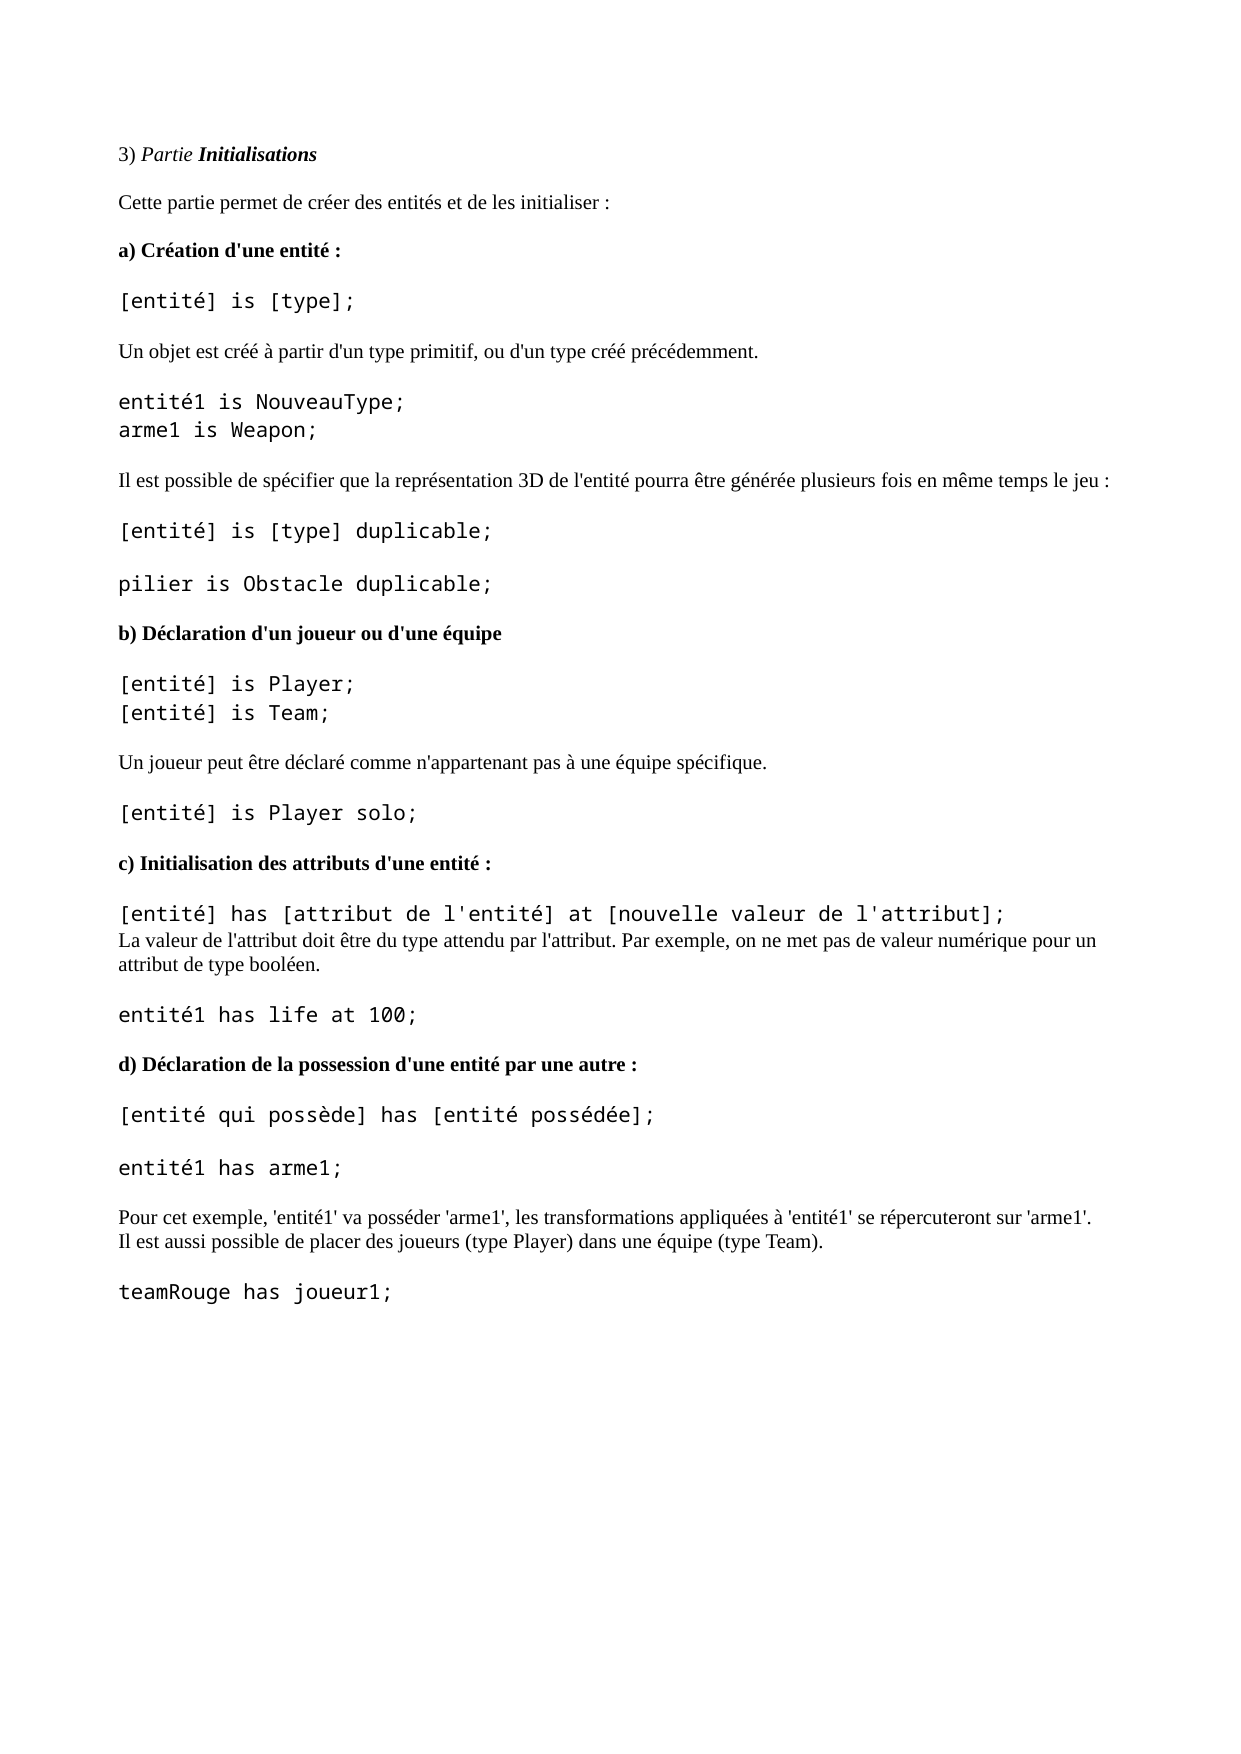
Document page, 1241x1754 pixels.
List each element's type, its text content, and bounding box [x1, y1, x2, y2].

text arme1 is Weapon; [118, 416, 1122, 444]
text Un joueur peut être déclaré comme n'appartenant pas à une équipe spécifique. [118, 750, 1122, 774]
text [entité] is Team; [118, 698, 1122, 726]
text [entité] is [type] duplicable; [118, 516, 1122, 545]
text Pour cet exemple, 'entité1' va posséder 'arme1', les transformations appliquées à 'entité1' se répercuteront sur 'arme1'. [118, 1205, 1122, 1229]
text entité1 is NouveauType; [118, 387, 1122, 416]
text c) Initialisation des attributs d'une entité : [118, 851, 1122, 875]
text La valeur de l'attribut doit être du type attendu par l'attribut. Par exemple, on ne met pas de valeur numérique pour un attribut de type booléen. [118, 927, 1122, 976]
text a) Création d'une entité : [118, 238, 1122, 262]
text entité1 has arme1; [118, 1153, 1122, 1181]
text entité1 has life at 100; [118, 1000, 1122, 1028]
text Cette partie permet de créer des entités et de les initialiser : [118, 190, 1122, 214]
text [entité] is Player solo; [118, 798, 1122, 827]
text Il est aussi possible de placer des joueurs (type Player) dans une équipe (type Team). [118, 1229, 1122, 1253]
text Un objet est créé à partir d'un type primitif, ou d'un type créé précédemment. [118, 339, 1122, 363]
text [entité] is [type]; [118, 287, 1122, 315]
text [entité] is Player; [118, 669, 1122, 698]
text [entité] has [attribut de l'entité] at [nouvelle valeur de l'attribut]; [118, 899, 1122, 927]
text pilier is Obstacle duplicable; [118, 569, 1122, 597]
text teamRouge has joueur1; [118, 1277, 1122, 1306]
text 3) Partie Initialisations [118, 142, 1122, 166]
text [entité qui possède] has [entité possédée]; [118, 1100, 1122, 1129]
text d) Déclaration de la possession d'une entité par une autre : [118, 1052, 1122, 1076]
text b) Déclaration d'un joueur ou d'une équipe [118, 621, 1122, 645]
text Il est possible de spécifier que la représentation 3D de l'entité pourra être générée plusieurs fois en même temps le jeu : [118, 468, 1122, 492]
